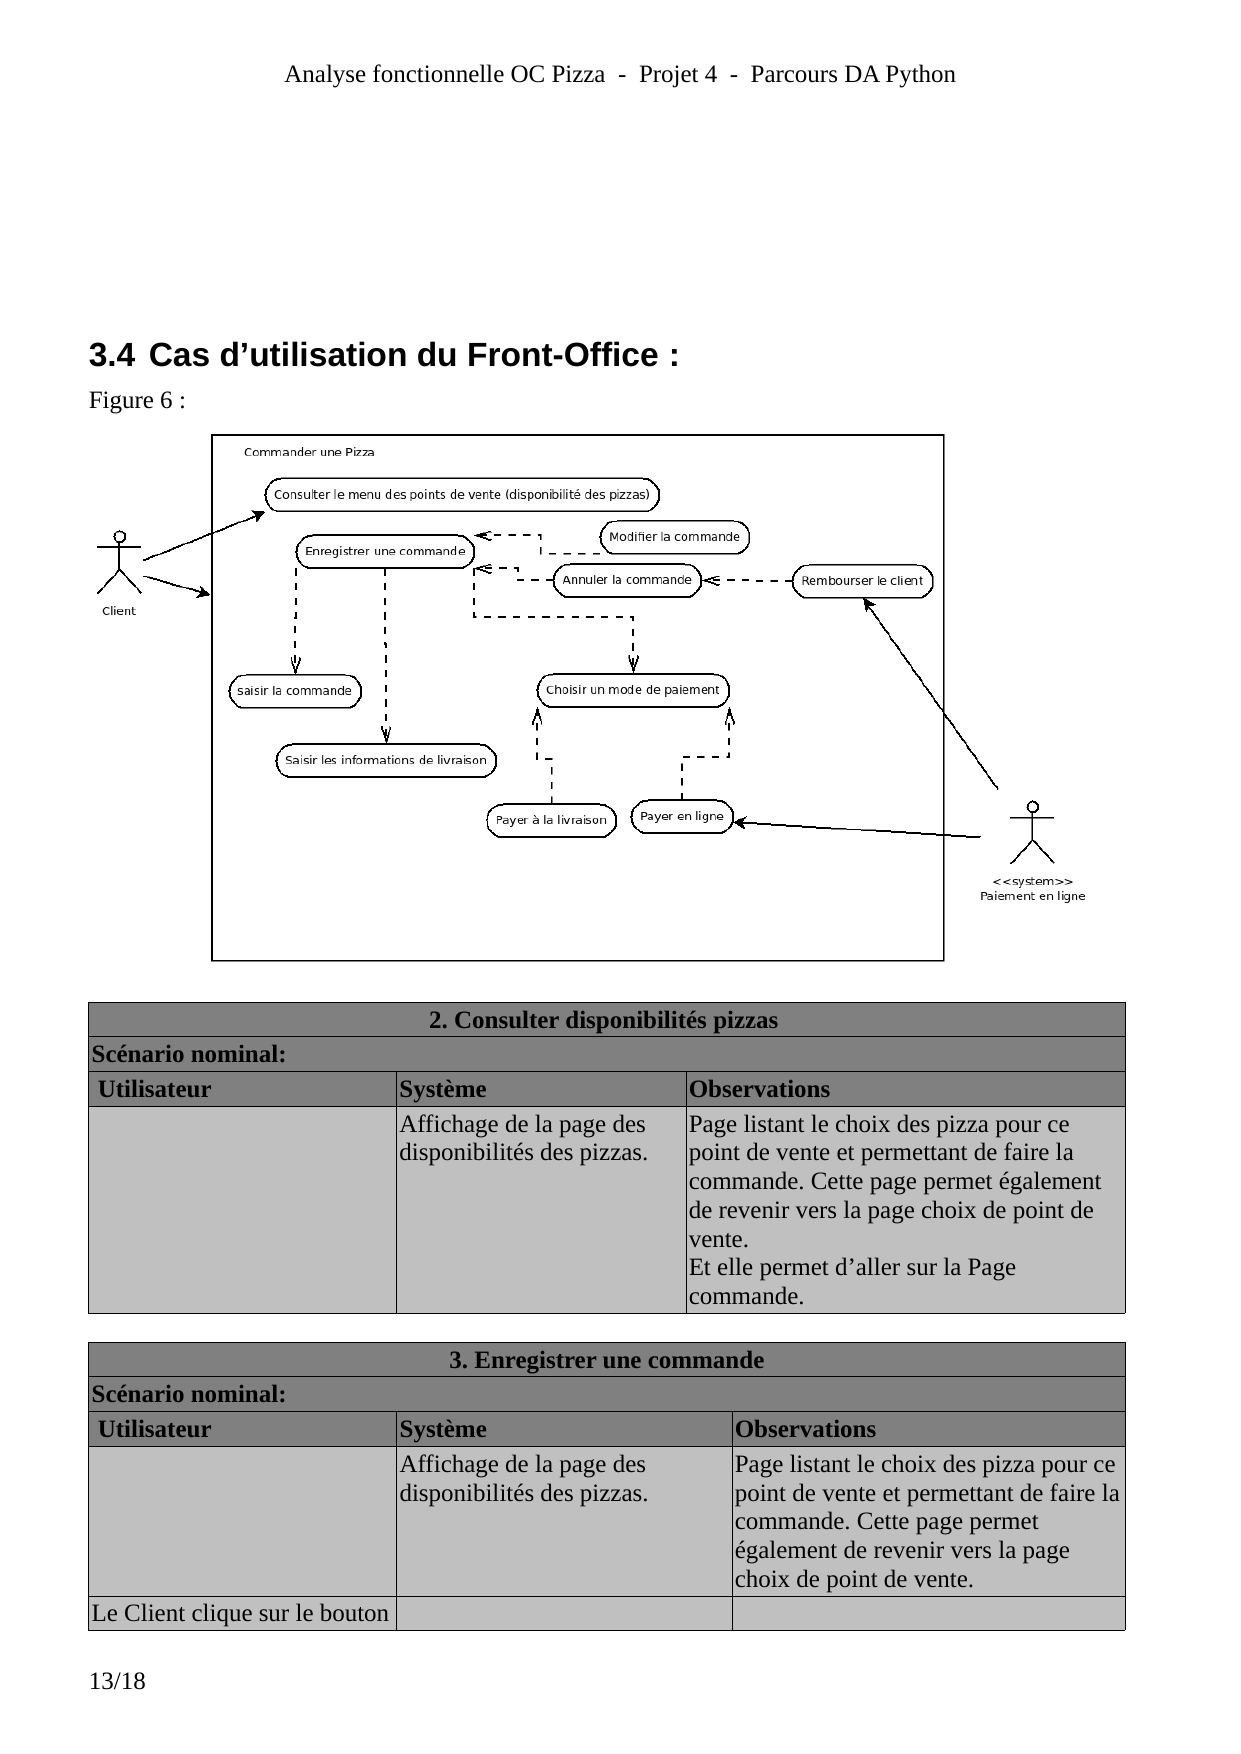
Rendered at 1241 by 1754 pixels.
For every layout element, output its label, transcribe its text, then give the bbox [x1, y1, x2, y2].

subtitle Cas d’utilisation du Front-Office : [88, 334, 1152, 373]
table_cell Système [397, 1412, 732, 1446]
text Figure 6 : [88, 386, 1152, 414]
table_cell [89, 1107, 396, 1313]
table_header 2. Consulter disponibilités pizzas [89, 1003, 1125, 1036]
table_cell Système [397, 1072, 686, 1106]
table_cell [733, 1597, 1125, 1630]
table_cell Scénario nominal: [89, 1377, 1125, 1411]
table_cell Scénario nominal: [89, 1037, 1125, 1071]
table_cell Utilisateur [89, 1072, 396, 1106]
table_cell Affichage de la page des disponibilités des pizzas. [397, 1107, 686, 1313]
table_cell [397, 1597, 732, 1630]
table_cell Affichage de la page des disponibilités des pizzas. [397, 1447, 732, 1596]
table_cell [89, 1447, 396, 1596]
table_cell Le Client clique sur le bouton [89, 1597, 396, 1630]
picture [95, 434, 1086, 962]
table_cell Observations [687, 1072, 1125, 1106]
table_header 3. Enregistrer une commande [89, 1343, 1125, 1376]
table_cell Observations [733, 1412, 1125, 1446]
table_cell Page listant le choix des pizza pour ce point de vente et permettant de faire la commande. Cette page permet également de revenir vers la page choix de point de vente. Et elle permet d’aller sur la Page commande. [687, 1107, 1125, 1313]
table_cell Utilisateur [89, 1412, 396, 1446]
table_cell Page listant le choix des pizza pour ce point de vente et permettant de faire la commande. Cette page permet également de revenir vers la page choix de point de vente. [733, 1447, 1125, 1596]
